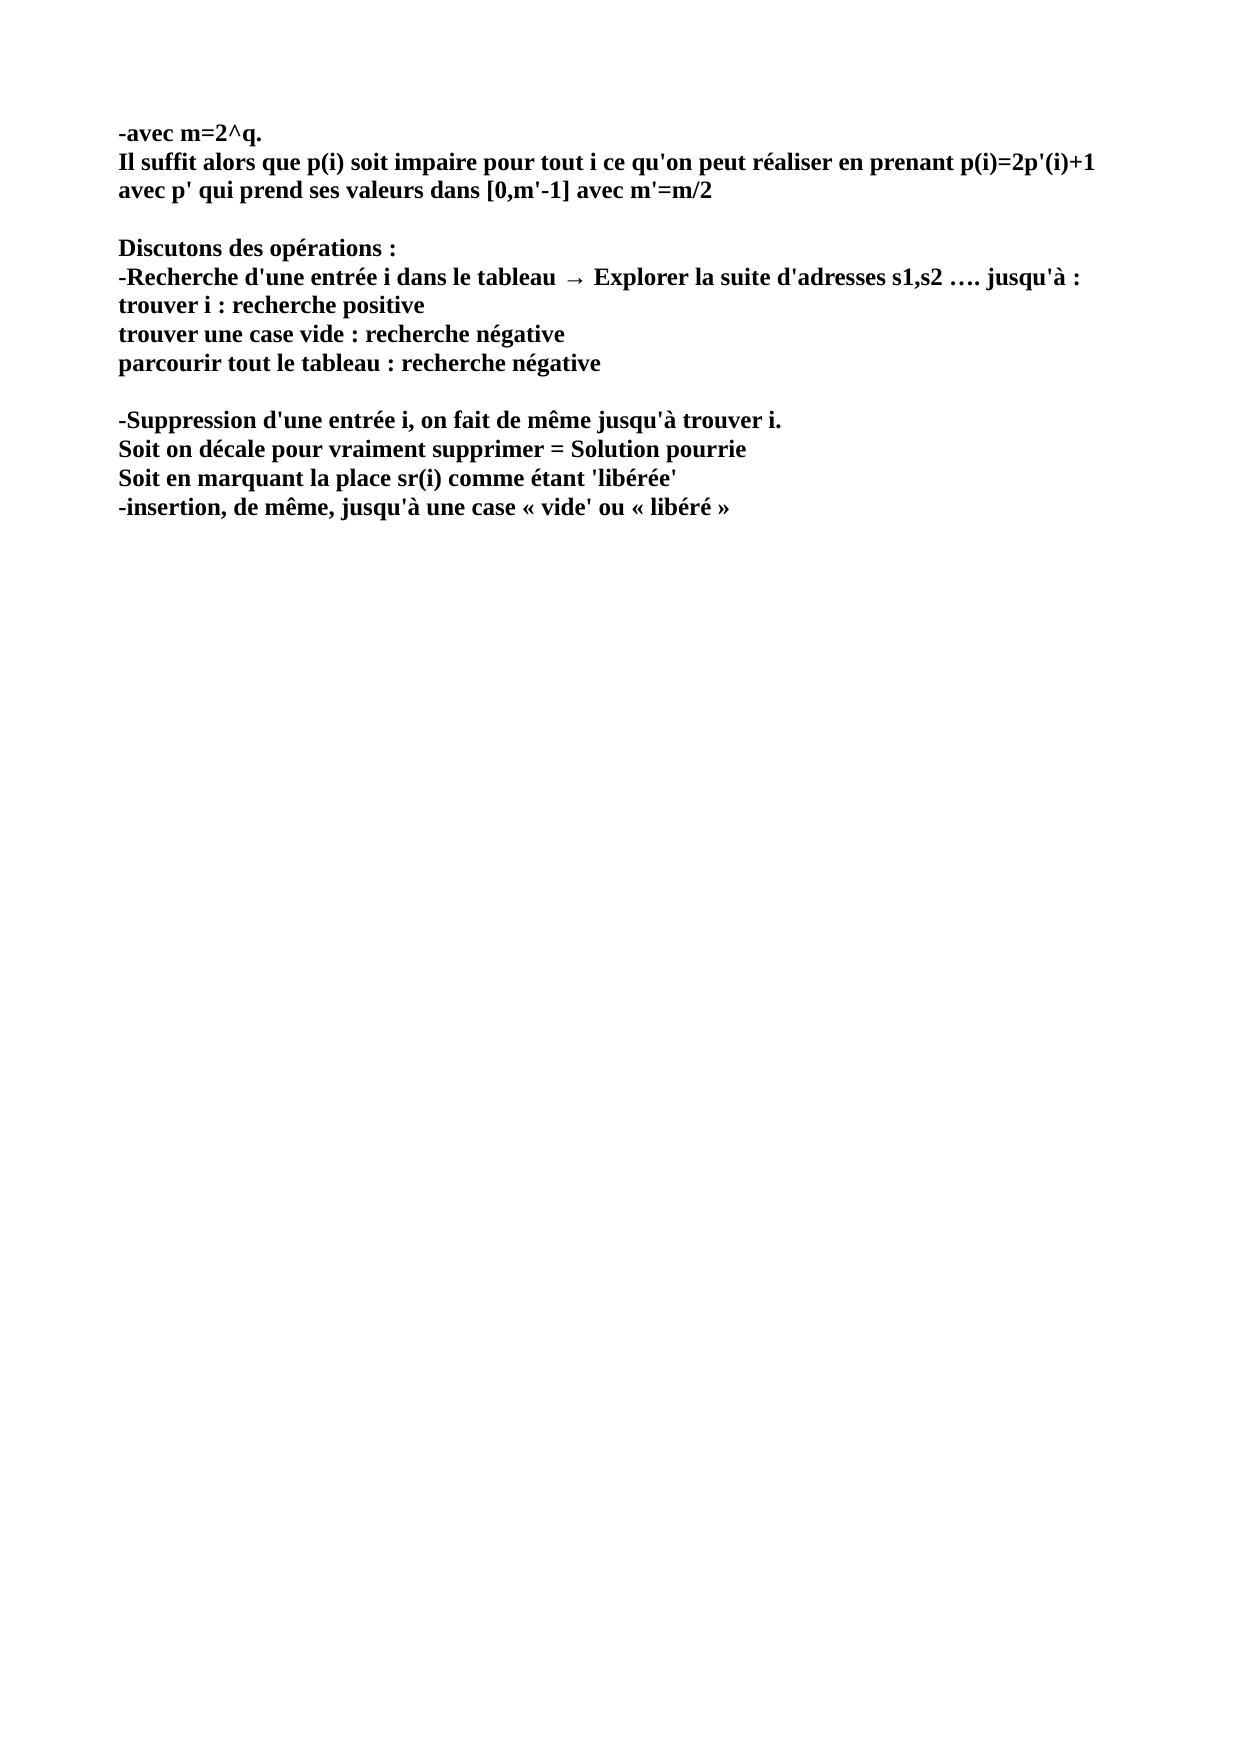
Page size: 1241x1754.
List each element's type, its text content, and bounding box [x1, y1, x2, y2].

text parcourir tout le tableau : recherche négative [118, 348, 1122, 377]
text Discutons des opérations : [118, 233, 1122, 262]
text Il suffit alors que p(i) soit impaire pour tout i ce qu'on peut réaliser en prenant p(i)=2p'(i)+1 avec p' qui prend ses valeurs dans [0,m'-1] avec m'=m/2 [118, 147, 1122, 204]
text -Recherche d'une entrée i dans le tableau → Explorer la suite d'adresses s1,s2 …. jusqu'à : [118, 262, 1122, 291]
text trouver i : recherche positive [118, 291, 1122, 319]
text Soit on décale pour vraiment supprimer = Solution pourrie [118, 434, 1122, 463]
text -insertion, de même, jusqu'à une case « vide' ou « libéré » [118, 492, 1122, 521]
text -avec m=2^q. [118, 118, 1122, 147]
text Soit en marquant la place sr(i) comme étant 'libérée' [118, 463, 1122, 492]
text trouver une case vide : recherche négative [118, 319, 1122, 348]
text -Suppression d'une entrée i, on fait de même jusqu'à trouver i. [118, 406, 1122, 434]
